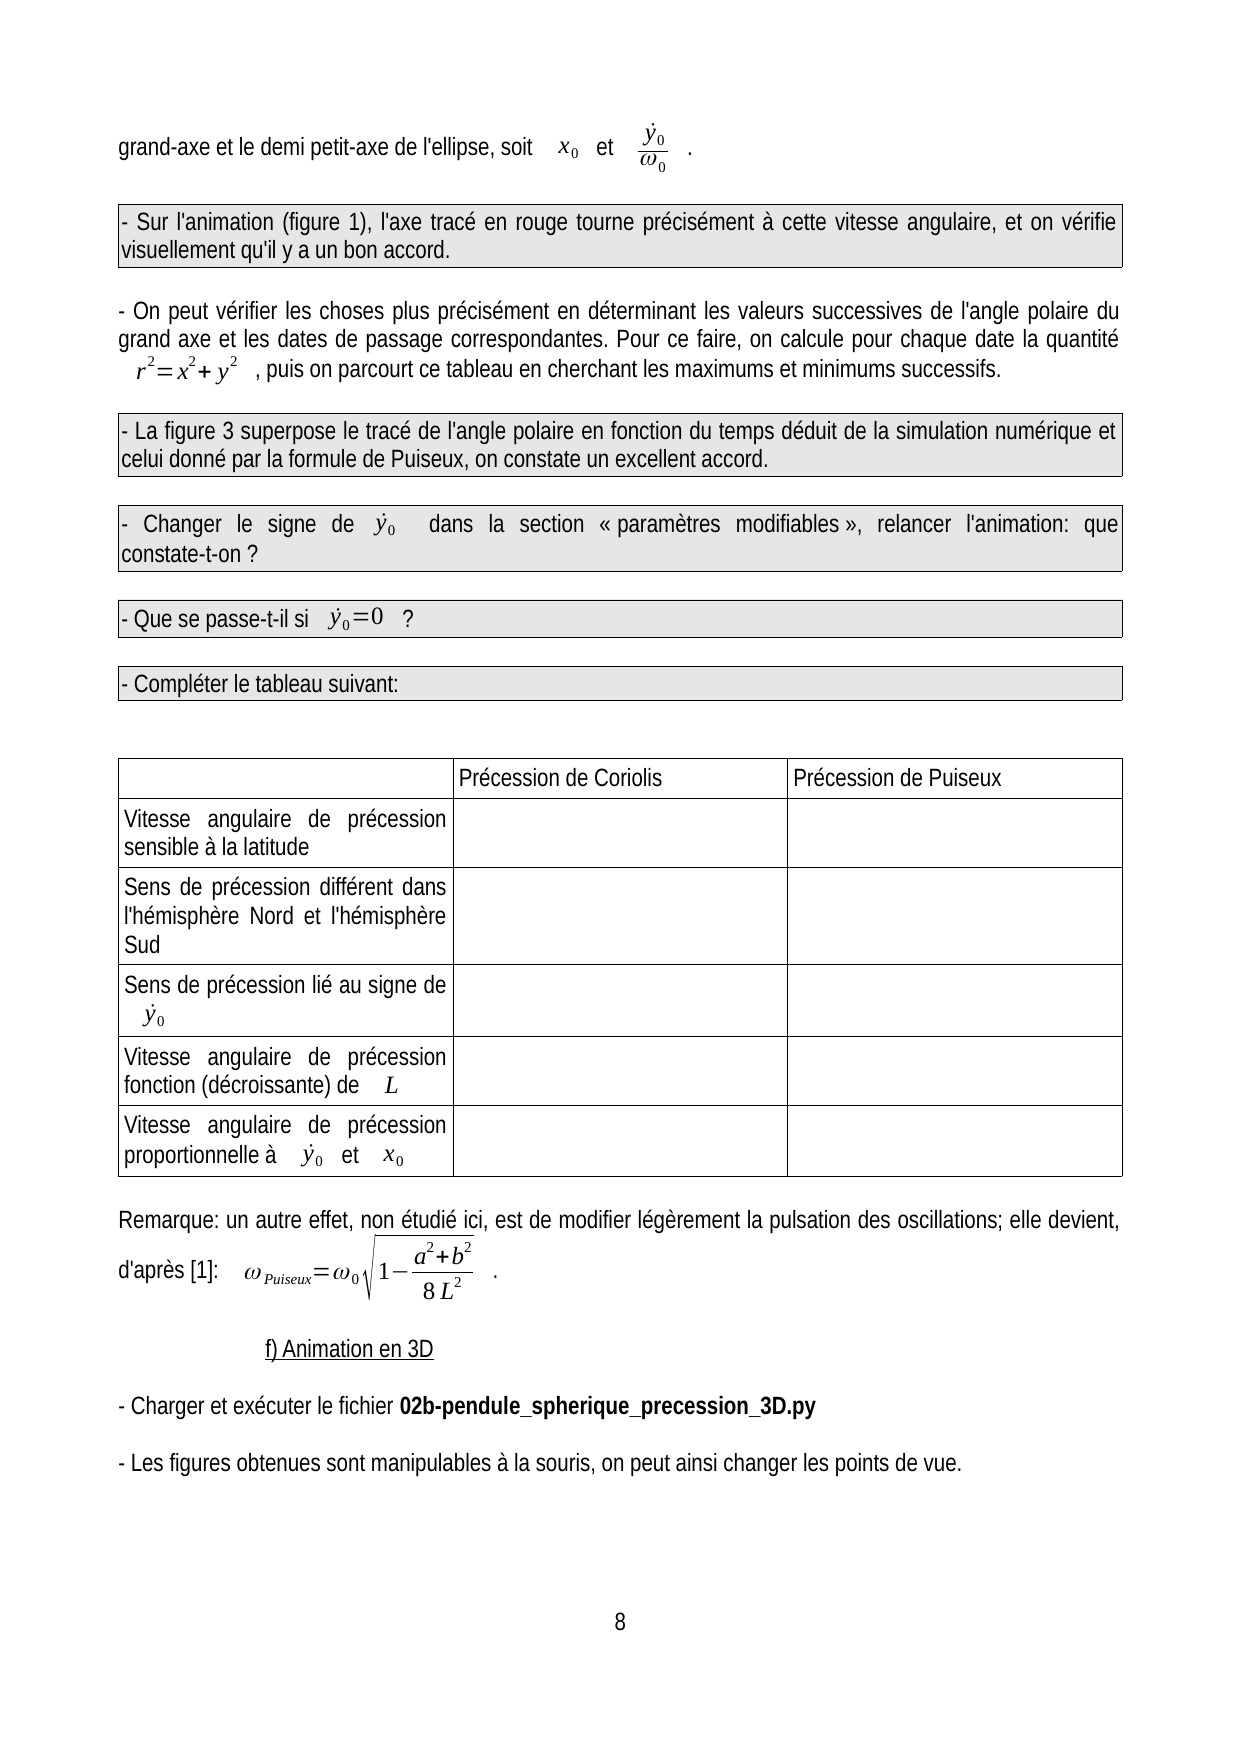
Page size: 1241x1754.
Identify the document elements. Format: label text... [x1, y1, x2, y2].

table_cell [454, 1037, 787, 1104]
table_cell [454, 799, 787, 867]
text - Que se passe-t-il si? [119, 601, 1122, 637]
table_header Précession de Coriolis [454, 759, 787, 798]
table_cell [788, 965, 1122, 1036]
table_cell Vitesse angulaire de précession fonction (décroissante) de [119, 1037, 453, 1104]
table_cell Vitesse angulaire de précession proportionnelle à et [119, 1106, 453, 1176]
text - Les figures obtenues sont manipulables à la souris, on peut ainsi changer les points de vue. [118, 1448, 1122, 1477]
table_header Précession de Puiseux [788, 759, 1122, 798]
table_header [119, 759, 453, 798]
table_cell [454, 1106, 787, 1176]
table_cell [788, 868, 1122, 964]
table_cell [788, 1037, 1122, 1104]
text f) Animation en 3D [118, 1334, 1122, 1362]
table_cell [454, 868, 787, 964]
table_cell [454, 965, 787, 1036]
text Remarque: un autre effet, non étudié ici, est de modifier légèrement la pulsation des oscillations; elle devient, d'après [1]: . [118, 1205, 1122, 1305]
text - Compléter le tableau suivant: [119, 667, 1122, 700]
text - Une analyse due à Puiseux (calcul aussi effectué dans [1]) montre qu'en première approximation, la vitesse angulaire de rotation du grand-axe de l'ellipse vaut où et sont le demi grand-axe et le demi petit-axe de l'ellipse, soit et . [118, 118, 1122, 175]
text - La figure 3 superpose le tracé de l'angle polaire en fonction du temps déduit de la simulation numérique et celui donné par la formule de Puiseux, on constate un excellent accord. [119, 414, 1122, 476]
table_cell [788, 1106, 1122, 1176]
text - Sur l'animation (figure 1), l'axe tracé en rouge tourne précisément à cette vitesse angulaire, et on vérifie visuellement qu'il y a un bon accord. [119, 205, 1122, 267]
table_cell Sens de précession différent dans l'hémisphère Nord et l'hémisphère Sud [119, 868, 453, 964]
table_cell Vitesse angulaire de précession sensible à la latitude [119, 799, 453, 867]
text - Changer le signe de dans la section « paramètres modifiables », relancer l'animation: que constate‑t‑on ? [119, 506, 1122, 571]
text - On peut vérifier les choses plus précisément en déterminant les valeurs successives de l'angle polaire du grand axe et les dates de passage correspondantes. Pour ce faire, on calcule pour chaque date la quantité , puis on parcourt ce tableau en cherchant les maximums et minimums successifs. [118, 296, 1122, 384]
text - Charger et exécuter le fichier 02b-pendule_spherique_precession_3D.py [118, 1391, 1122, 1420]
table_cell [788, 799, 1122, 867]
table_cell Sens de précession lié au signe de [119, 965, 453, 1036]
